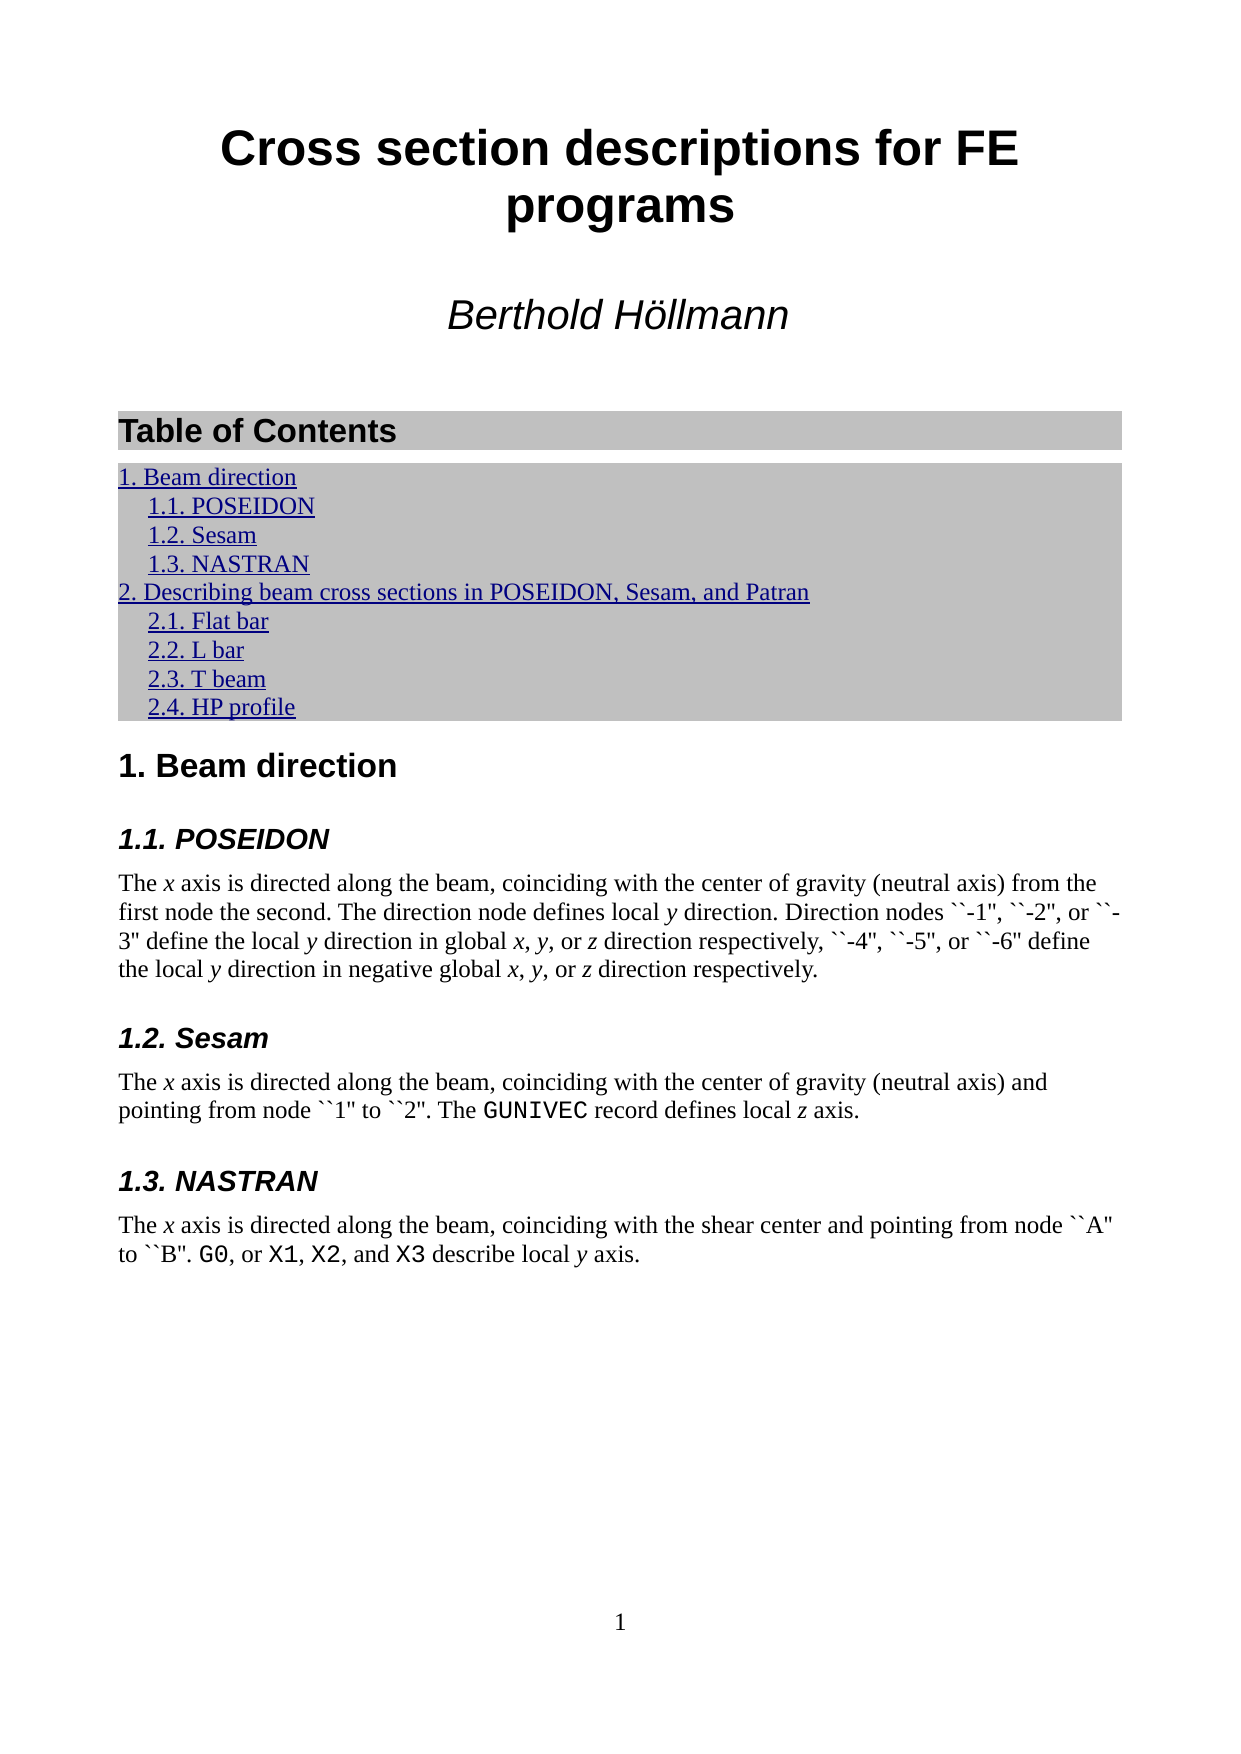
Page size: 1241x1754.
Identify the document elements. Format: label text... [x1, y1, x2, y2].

text 2.4. HP profile [148, 692, 1122, 721]
text 1.2. Sesam [148, 520, 1122, 549]
subtitle Berthold Höllmann [118, 291, 1122, 338]
text The x axis is directed along the beam, coinciding with the center of gravity (neutral axis) and pointing from node ``1'' to ``2''. The GUNIVEC record defines local z axis. [118, 1067, 1122, 1126]
title Cross section descriptions for FE programs [118, 118, 1122, 233]
text 1.3. NASTRAN [148, 549, 1122, 577]
text The x axis is directed along the beam, coinciding with the shear center and pointing from node ``A'' to ``B''. G0, or X1, X2, and X3 describe local y axis. [118, 1210, 1122, 1269]
text 2.2. L bar [148, 635, 1122, 664]
text 1.1. POSEIDON [148, 491, 1122, 520]
text The x axis is directed along the beam, coinciding with the center of gravity (neutral axis) from the first node the second. The direction node defines local y direction. Direction nodes ``-1'', ``-2'', or ``-3'' define the local y direction in global x, y, or z direction respectively, ``-4'', ``-5'', or ``-6'' define the local y direction in negative global x, y, or z direction respectively. [118, 868, 1122, 983]
subtitle Sesam [118, 1021, 1122, 1054]
text 1. Beam direction [118, 462, 1122, 491]
subtitle NASTRAN [118, 1164, 1122, 1197]
subtitle Beam direction [118, 746, 1122, 785]
subtitle Table of Contents [118, 411, 1122, 450]
text 2.1. Flat bar [148, 606, 1122, 635]
text 2. Describing beam cross sections in POSEIDON, Sesam, and Patran [118, 577, 1122, 606]
text 2.3. T beam [148, 664, 1122, 692]
subtitle POSEIDON [118, 822, 1122, 856]
